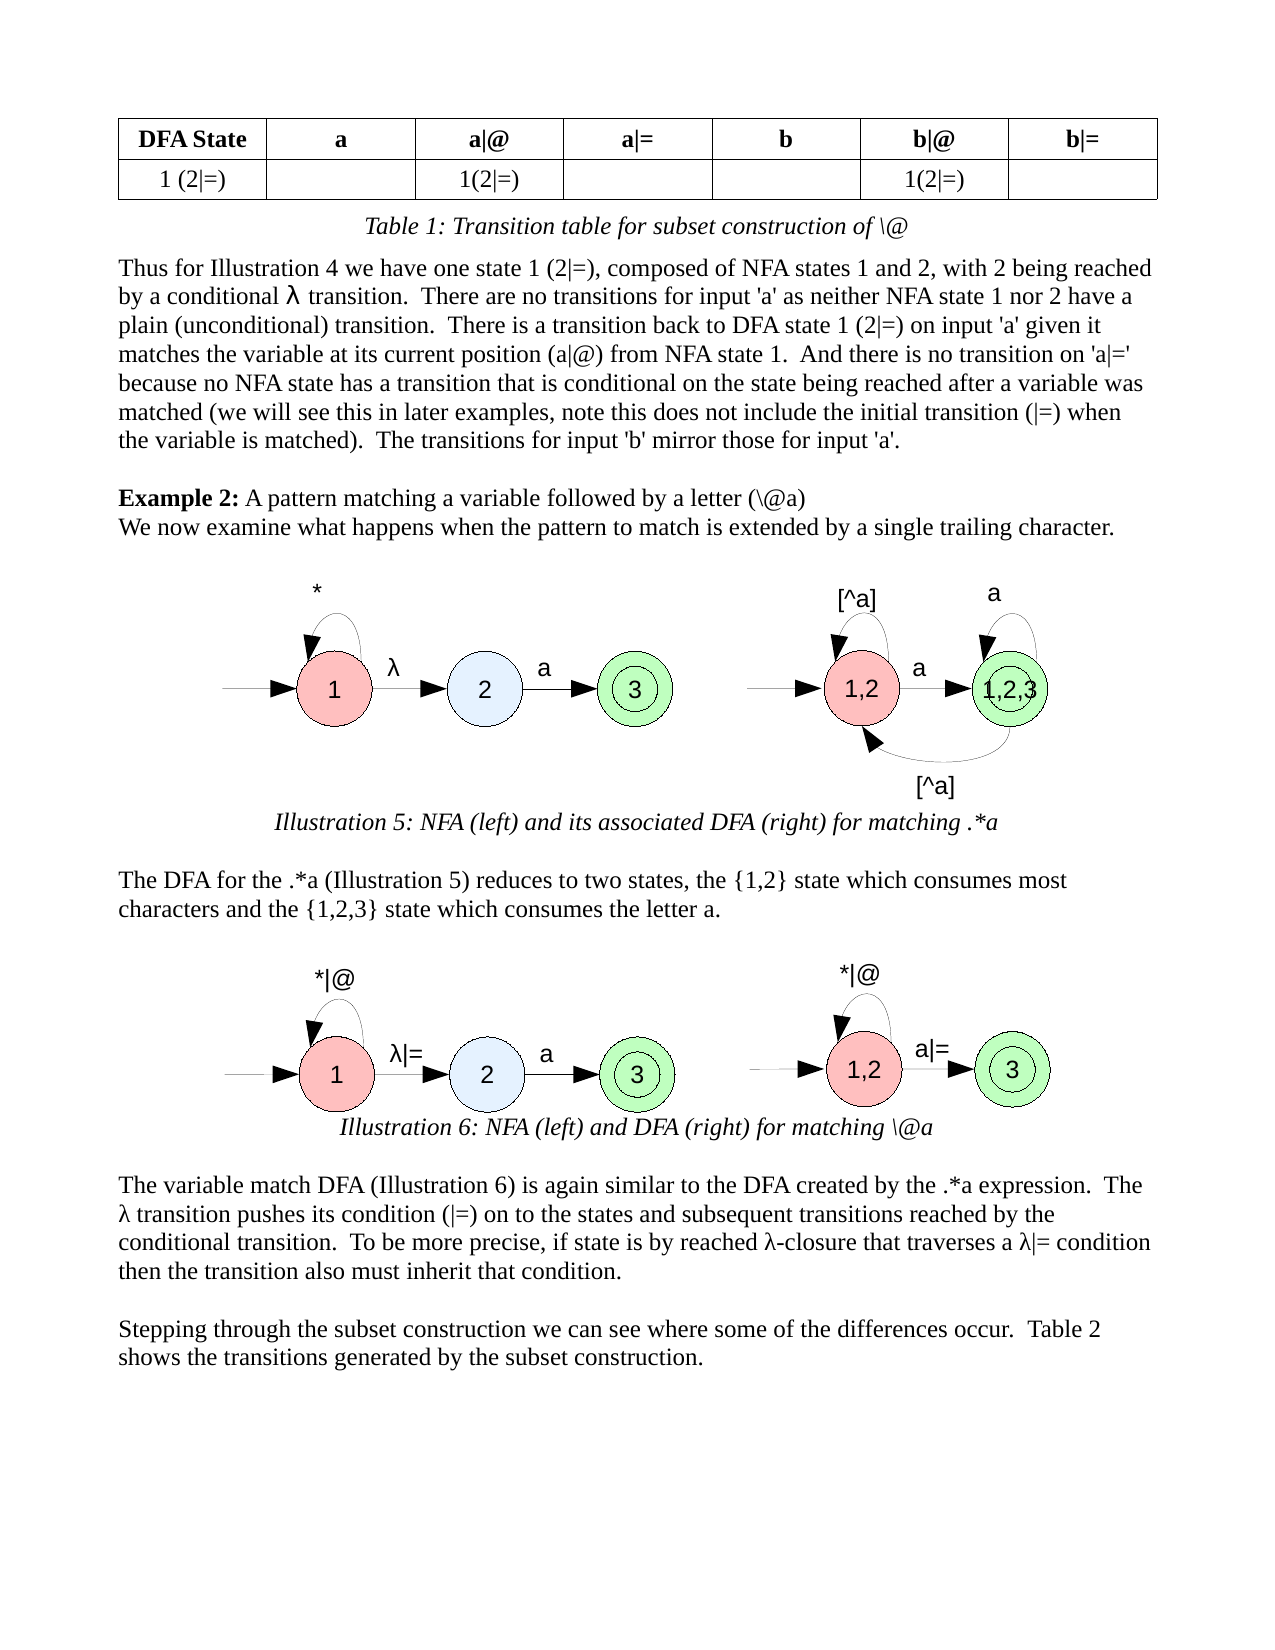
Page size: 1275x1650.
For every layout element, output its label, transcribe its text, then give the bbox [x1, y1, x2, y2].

table_cell 1(2|=) [861, 160, 1008, 199]
table_header a|@ [416, 119, 563, 158]
text Thus for Illustration 4 we have one state 1 (2|=), composed of NFA states 1 and 2, with 2 being reached by a conditional λ transition. There are no transitions for input 'a' as neither NFA state 1 nor 2 have a plain (unconditional) transition. There is a transition back to DFA state 1 (2|=) on input 'a' given it matches the variable at its current position (a|@) from NFA state 1. And there is no transition on 'a|=' because no NFA state has a transition that is conditional on the state being reached after a variable was matched (we will see this in later examples, note this does not include the initial transition (|=) when the variable is matched). The transitions for input 'b' mirror those for input 'a'. [118, 253, 1157, 454]
table_cell [564, 160, 712, 199]
table_header a [267, 119, 415, 158]
text We now examine what happens when the pattern to match is extended by a single trailing character. [118, 512, 1157, 541]
text Need to cleanup to indicate the difference between anchored and unanchored expressions. [974, 1032, 1050, 1107]
text Stepping through the subset construction we can see where some of the differences occur. Table 2 shows the transitions generated by the subset construction. [118, 1314, 1157, 1371]
table_header b [713, 119, 860, 158]
list tail spin state if consuming all input [972, 651, 1048, 726]
table_cell [1009, 160, 1157, 199]
list tail spin state if consuming all input [597, 651, 673, 726]
table_header b|= [1009, 119, 1157, 158]
table_header a|= [564, 119, 712, 158]
table_cell 1(2|=) [416, 160, 563, 199]
table_cell 1 (2|=) [119, 160, 266, 199]
table_cell [267, 160, 415, 199]
text Example 2: A pattern matching a variable followed by a letter (\@a) [118, 483, 1157, 512]
text The variable match DFA (Illustration 6) is again similar to the DFA created by the .*a expression. The λ transition pushes its condition (|=) on to the states and subsequent transitions reached by the conditional transition. To be more precise, if state is by reached λ-closure that traverses a λ|= condition then the transition also must inherit that condition. [118, 1170, 1157, 1285]
table_header b|@ [861, 119, 1008, 158]
text Illustration 5: NFA (left) and its associated DFA (right) for matching .*a [222, 583, 1053, 836]
text Need to cleanup to indicate the difference between anchored and unanchored expressions. [599, 1036, 675, 1112]
table_cell [713, 160, 860, 199]
table_header DFA State [119, 119, 266, 158]
text Table 1: Transition table for subset construction of \@ [118, 211, 1157, 240]
text Illustration 6: NFA (left) and DFA (right) for matching \@a [224, 964, 1050, 1141]
text The DFA for the .*a (Illustration 5) reduces to two states, the {1,2} state which consumes most characters and the {1,2,3} state which consumes the letter a. [118, 865, 1157, 922]
